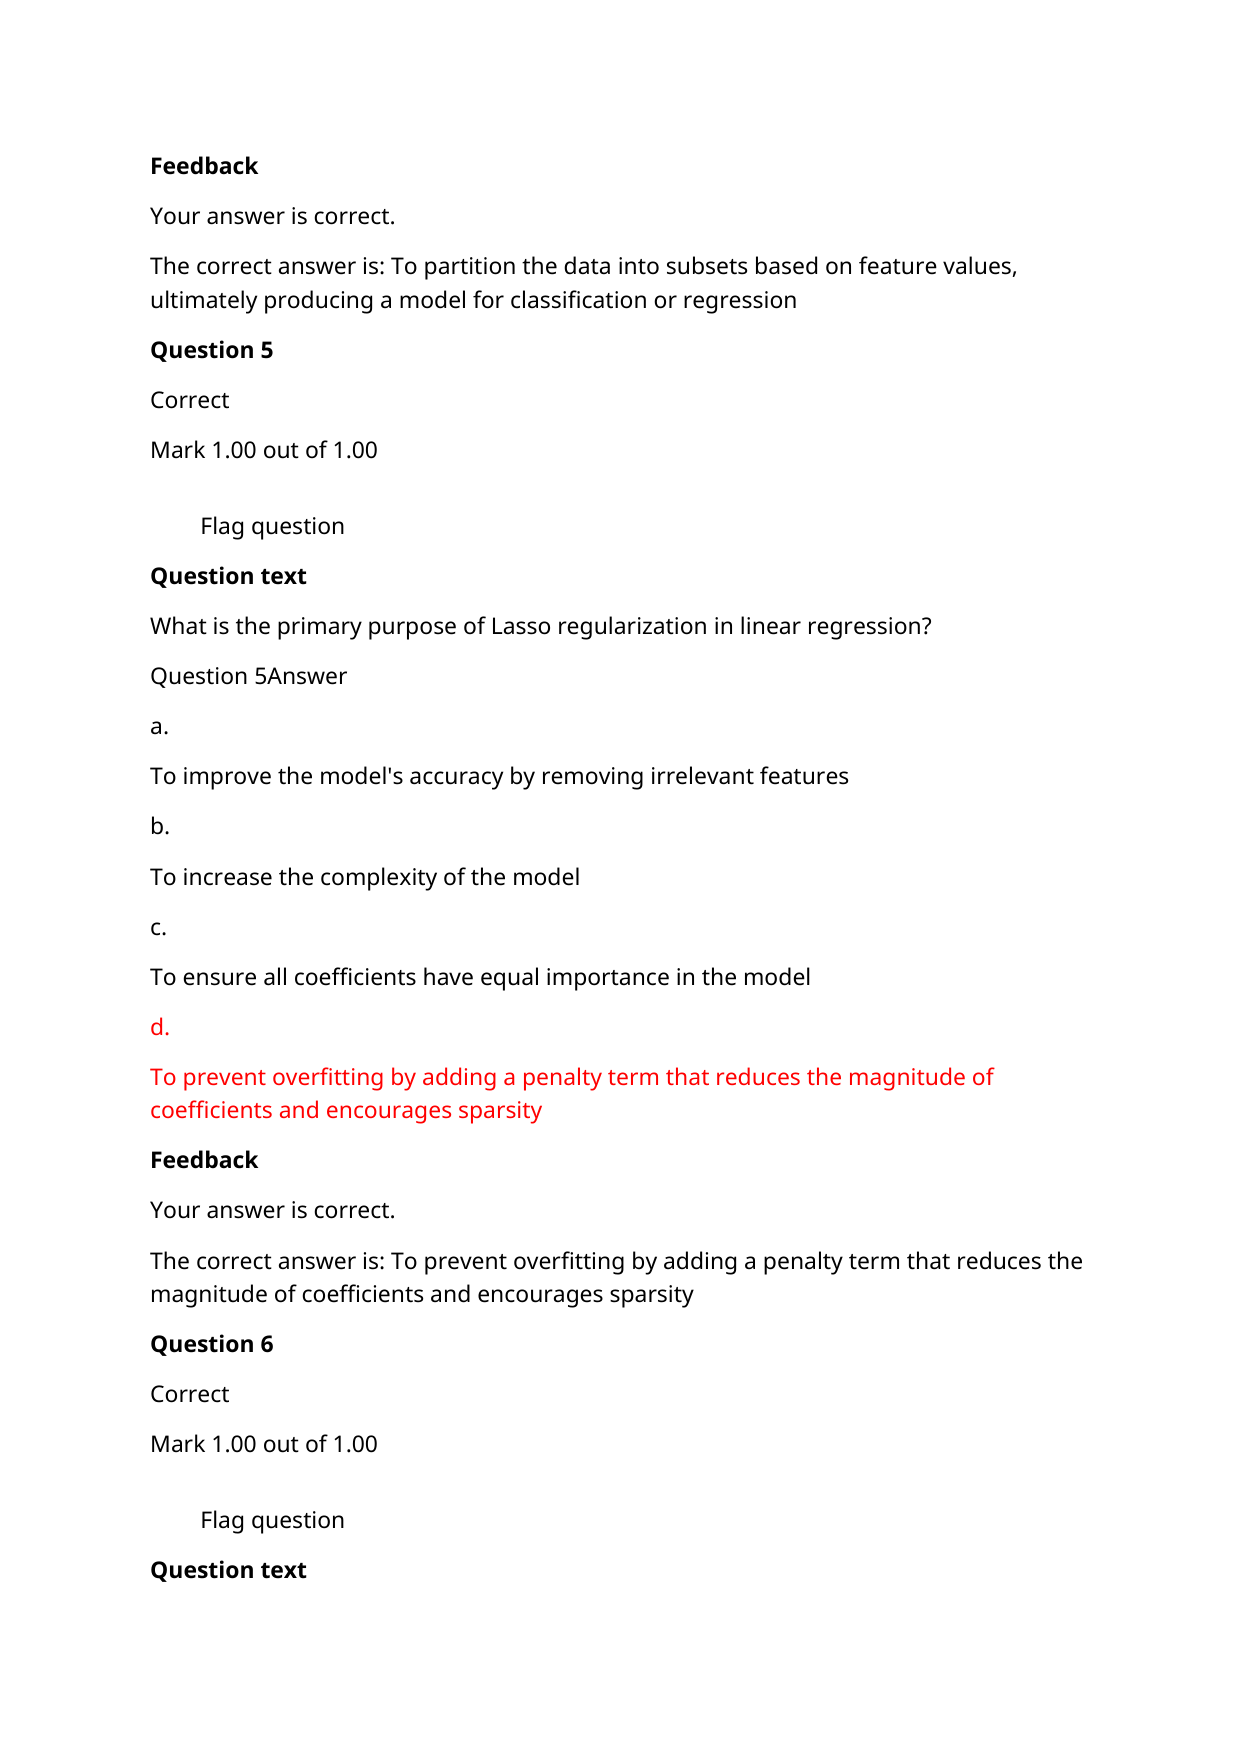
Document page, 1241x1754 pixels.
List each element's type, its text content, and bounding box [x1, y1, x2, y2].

text To prevent overfitting by adding a penalty term that reduces the magnitude of coefficients and encourages sparsity [150, 1061, 1090, 1126]
text Question 6 [150, 1328, 1090, 1359]
text Question text [150, 1554, 1090, 1585]
text The correct answer is: To prevent overfitting by adding a penalty term that reduces the magnitude of coefficients and encourages sparsity [150, 1244, 1090, 1309]
text c. [150, 911, 1090, 942]
text Flag question [150, 484, 1090, 541]
text To improve the model's accuracy by removing irrelevant features [150, 760, 1090, 791]
text Question 5 [150, 334, 1090, 365]
text Your answer is correct. [150, 200, 1090, 231]
text Flag question [150, 1478, 1090, 1535]
text b. [150, 810, 1090, 842]
text Feedback [150, 150, 1090, 181]
text Question 5Answer [150, 660, 1090, 691]
text a. [150, 710, 1090, 741]
text Mark 1.00 out of 1.00 [150, 434, 1090, 465]
text Correct [150, 1378, 1090, 1409]
text Your answer is correct. [150, 1194, 1090, 1226]
text What is the primary purpose of Lasso regularization in linear regression? [150, 610, 1090, 641]
text d. [150, 1011, 1090, 1042]
text Question text [150, 560, 1090, 591]
text To ensure all coefficients have equal importance in the model [150, 961, 1090, 992]
text The correct answer is: To partition the data into subsets based on feature values, ultimately producing a model for classification or regression [150, 250, 1090, 315]
text Correct [150, 384, 1090, 415]
text Mark 1.00 out of 1.00 [150, 1428, 1090, 1459]
text To increase the complexity of the model [150, 860, 1090, 892]
text Feedback [150, 1144, 1090, 1176]
